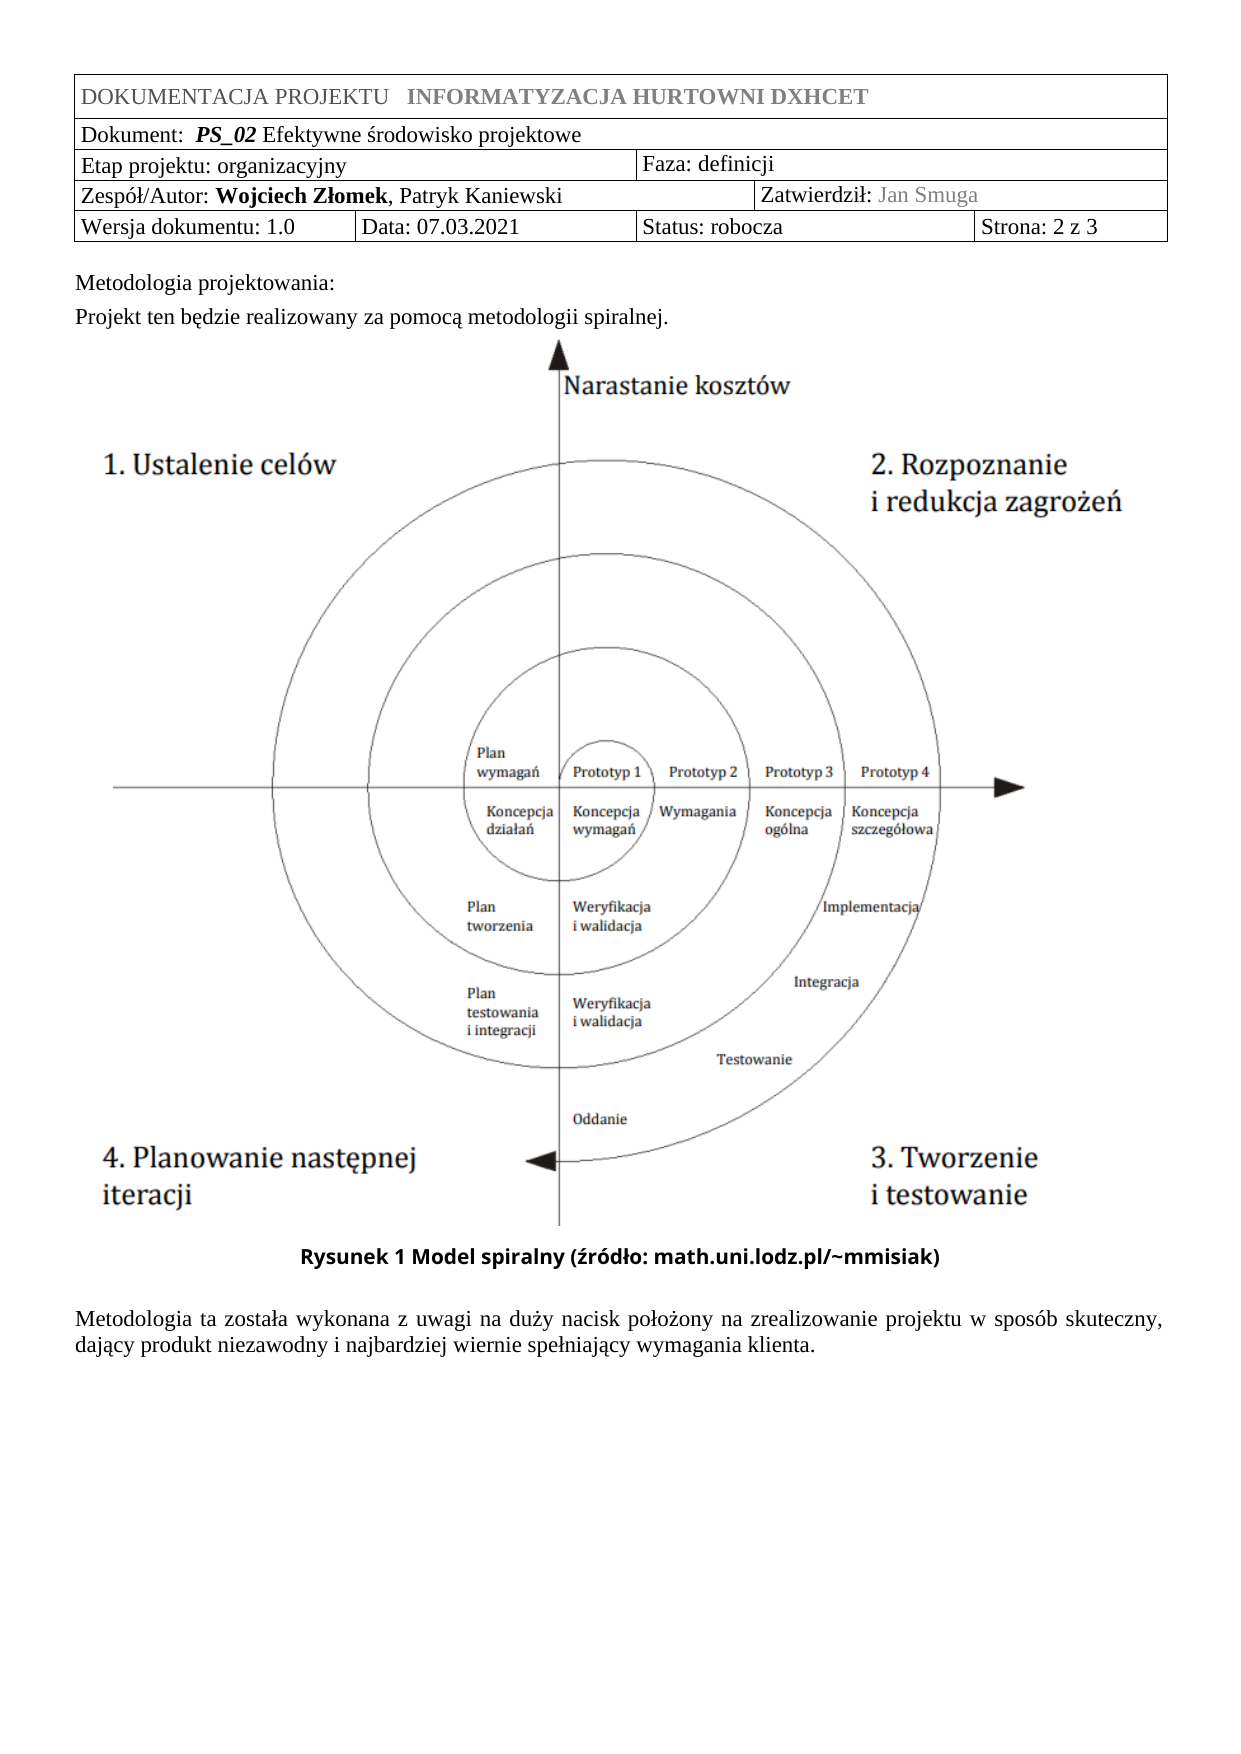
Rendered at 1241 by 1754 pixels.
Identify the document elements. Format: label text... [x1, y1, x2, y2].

text Rysunek 1 Model spiralny (źródło: math.uni.lodz.pl/~mmisiak) [75, 1242, 1165, 1271]
text Metodologia ta została wykonana z uwagi na duży nacisk położony na zrealizowanie projektu w sposób skuteczny, dający produkt niezawodny i najbardziej wiernie spełniający wymagania klienta. [75, 1305, 1165, 1357]
text Metodologia projektowania: [75, 268, 1165, 295]
text Projekt ten będzie realizowany za pomocą metodologii spiralnej. [75, 303, 1165, 329]
picture [75, 337, 1166, 1226]
